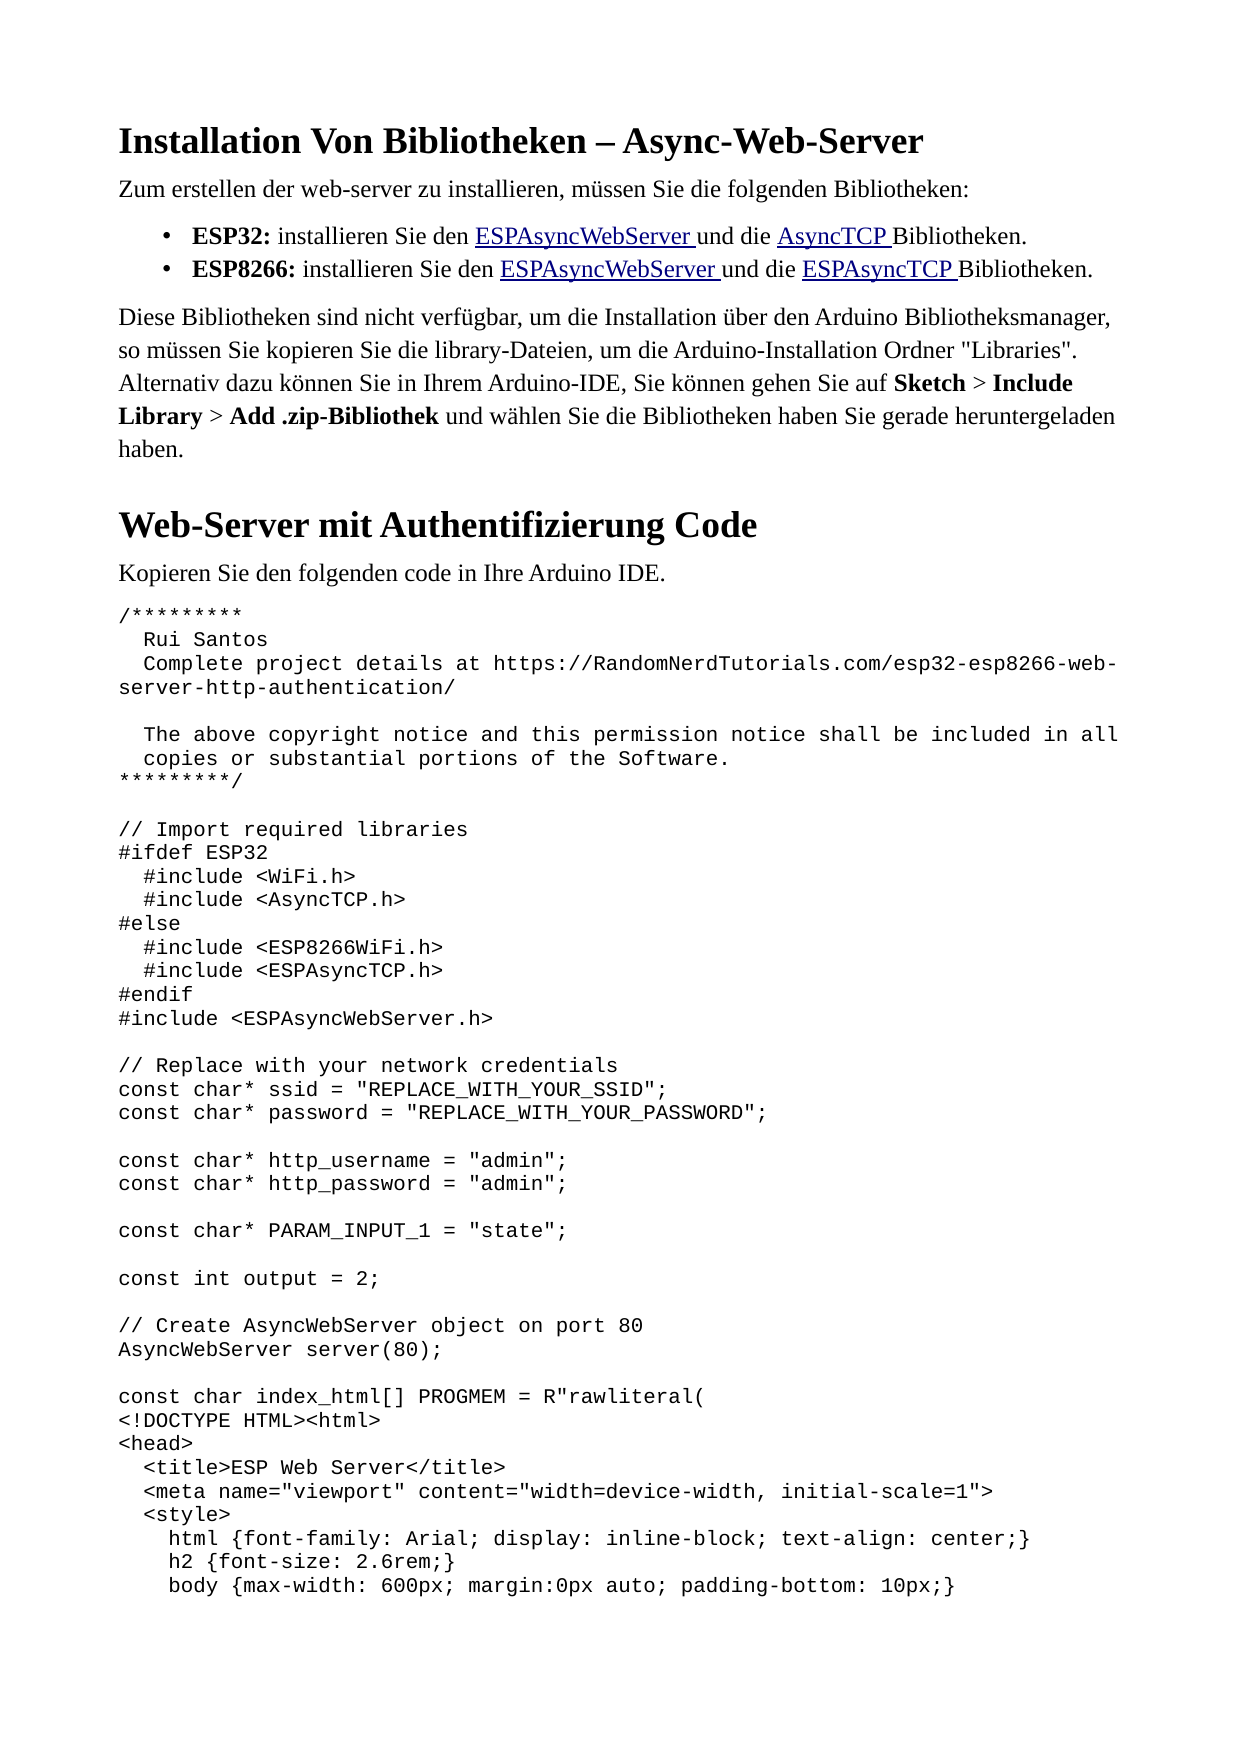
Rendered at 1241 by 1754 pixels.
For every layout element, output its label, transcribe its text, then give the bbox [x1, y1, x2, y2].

text copies or substantial portions of the Software. [118, 748, 1122, 771]
text Rui Santos [118, 629, 1122, 653]
text /********* [118, 606, 1122, 629]
text body {max-width: 600px; margin:0px auto; padding-bottom: 10px;} [118, 1575, 1122, 1599]
text #include <ESP8266WiFi.h> [118, 937, 1122, 960]
text h2 {font-size: 2.6rem;} [118, 1552, 1122, 1575]
text const char* http_password = "admin"; [118, 1173, 1122, 1197]
text // Create AsyncWebServer object on port 80 [118, 1315, 1122, 1339]
text <title>ESP Web Server</title> [118, 1457, 1122, 1481]
text #include <ESPAsyncWebServer.h> [118, 1008, 1122, 1031]
text <!DOCTYPE HTML><html> [118, 1410, 1122, 1433]
text <meta name="viewport" content="width=device-width, initial-scale=1"> [118, 1481, 1122, 1504]
text #endif [118, 984, 1122, 1008]
text The above copyright notice and this permission notice shall be included in all [118, 724, 1122, 748]
text const char* password = "REPLACE_WITH_YOUR_PASSWORD"; [118, 1102, 1122, 1126]
text Complete project details at https://RandomNerdTutorials.com/esp32-esp8266-web-server-http-authentication/ [118, 653, 1122, 700]
text html {font-family: Arial; display: inline-block; text-align: center;} [118, 1528, 1122, 1552]
text #ifdef ESP32 [118, 842, 1122, 866]
text const char* ssid = "REPLACE_WITH_YOUR_SSID"; [118, 1079, 1122, 1102]
text const char index_html[] PROGMEM = R"rawliteral( [118, 1386, 1122, 1410]
text Diese Bibliotheken sind nicht verfügbar, um die Installation über den Arduino Bibliotheksmanager, so müssen Sie kopieren Sie die library-Dateien, um die Arduino-Installation Ordner "Libraries". Alternativ dazu können Sie in Ihrem Arduino-IDE, Sie können gehen Sie auf Sketch > Include Library > Add .zip-Bibliothek und wählen Sie die Bibliotheken haben Sie gerade heruntergeladen haben. [118, 302, 1122, 463]
list ESP8266: installieren Sie den ESPAsyncWebServer und die ESPAsyncTCP Bibliotheken. [162, 254, 1122, 283]
text Kopieren Sie den folgenden code in Ihre Arduino IDE. [118, 558, 1122, 587]
list ESP32: installieren Sie den ESPAsyncWebServer und die AsyncTCP Bibliotheken. [162, 221, 1122, 250]
text *********/ [118, 771, 1122, 795]
text // Import required libraries [118, 818, 1122, 842]
text <style> [118, 1504, 1122, 1528]
text #include <ESPAsyncTCP.h> [118, 960, 1122, 984]
text Zum erstellen der web-server zu installieren, müssen Sie die folgenden Bibliotheken: [118, 174, 1122, 202]
text #include <AsyncTCP.h> [118, 889, 1122, 913]
text #include <WiFi.h> [118, 866, 1122, 889]
subtitle Web-Server mit Authentifizierung Code [118, 502, 1122, 546]
text <head> [118, 1433, 1122, 1457]
text // Replace with your network credentials [118, 1055, 1122, 1079]
text #else [118, 913, 1122, 937]
text const int output = 2; [118, 1268, 1122, 1291]
text const char* PARAM_INPUT_1 = "state"; [118, 1221, 1122, 1244]
text const char* http_username = "admin"; [118, 1149, 1122, 1173]
text AsyncWebServer server(80); [118, 1339, 1122, 1362]
subtitle Installation Von Bibliotheken – Async-Web-Server [118, 118, 1122, 161]
